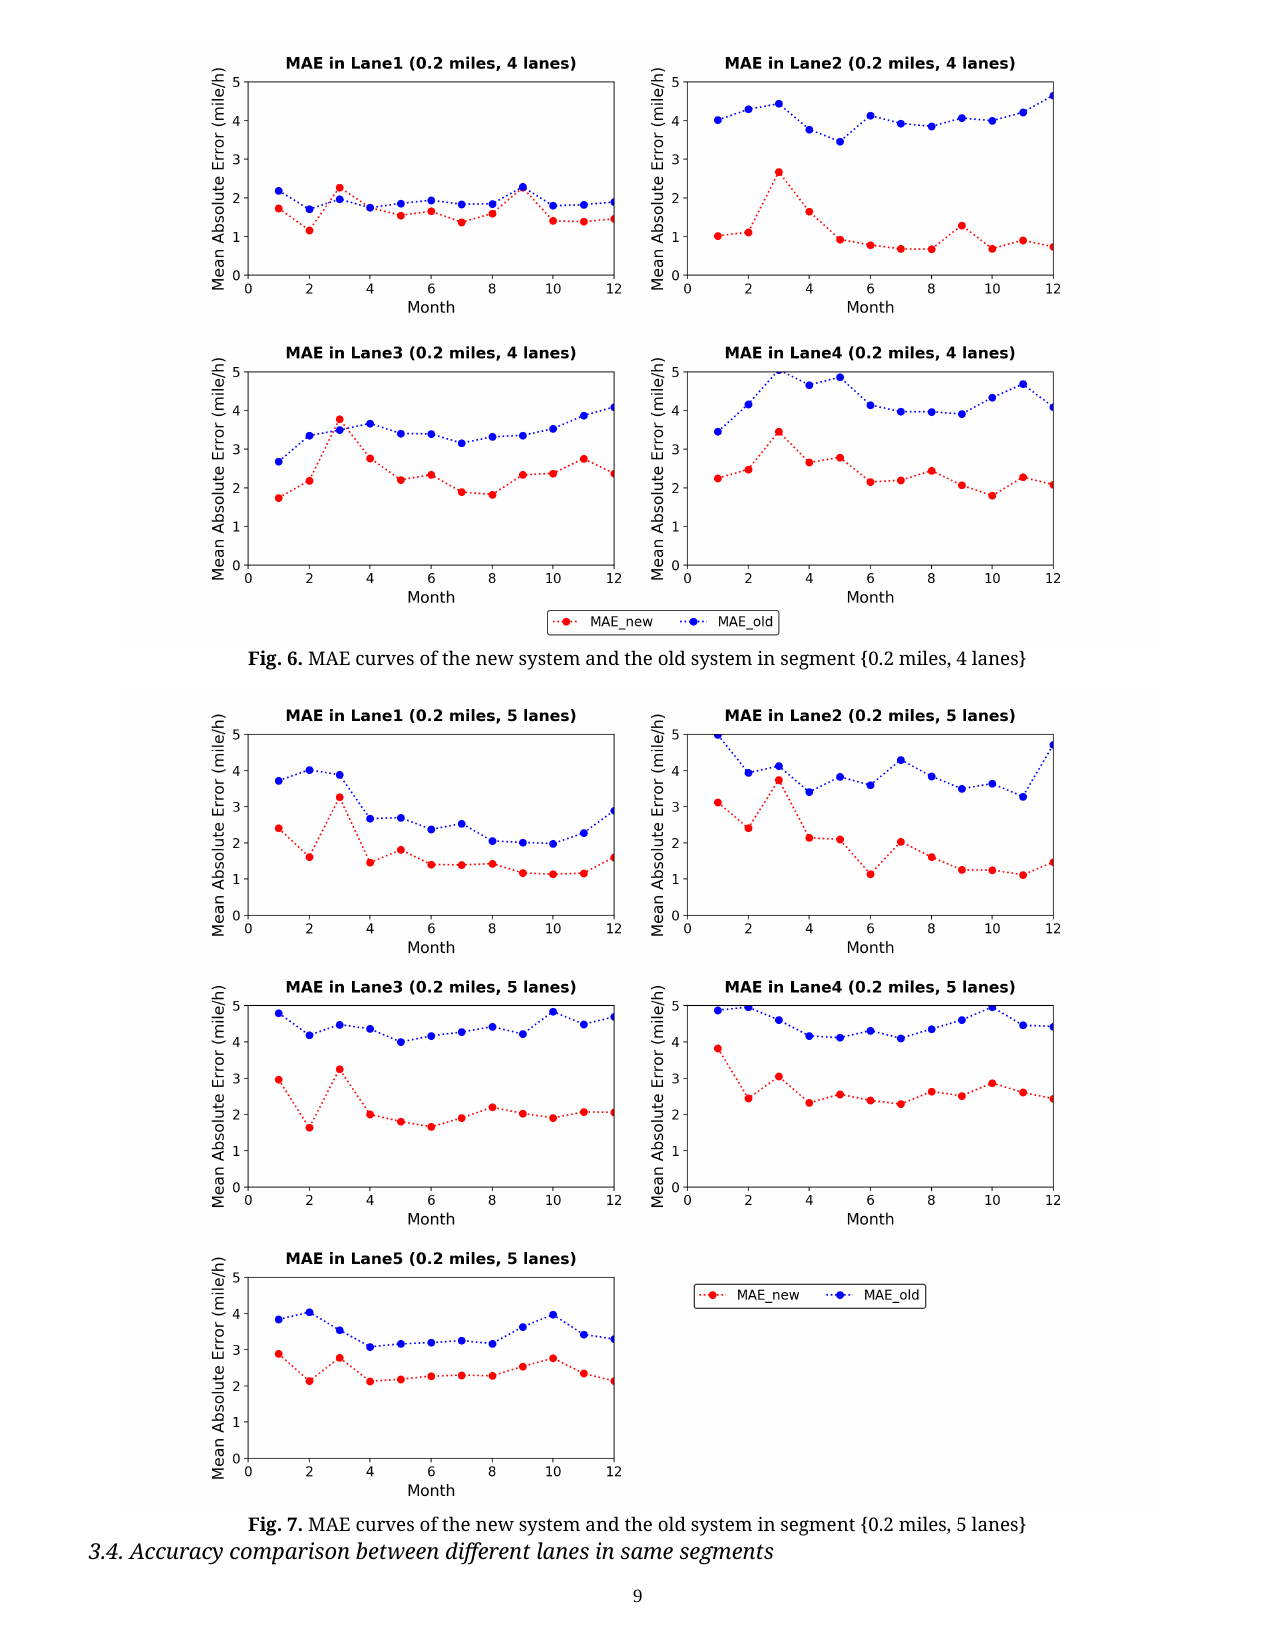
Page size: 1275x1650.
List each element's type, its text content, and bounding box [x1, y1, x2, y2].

text Fig. 7. MAE curves of the new system and the old system in segment {0.2 miles, 5 lanes} [88, 670, 1186, 1536]
text Fig. 6. MAE curves of the new system and the old system in segment {0.2 miles, 4 lanes} [88, 75, 1186, 670]
text 3.4. Accuracy comparison between different lanes in same segments [88, 1536, 1186, 1566]
